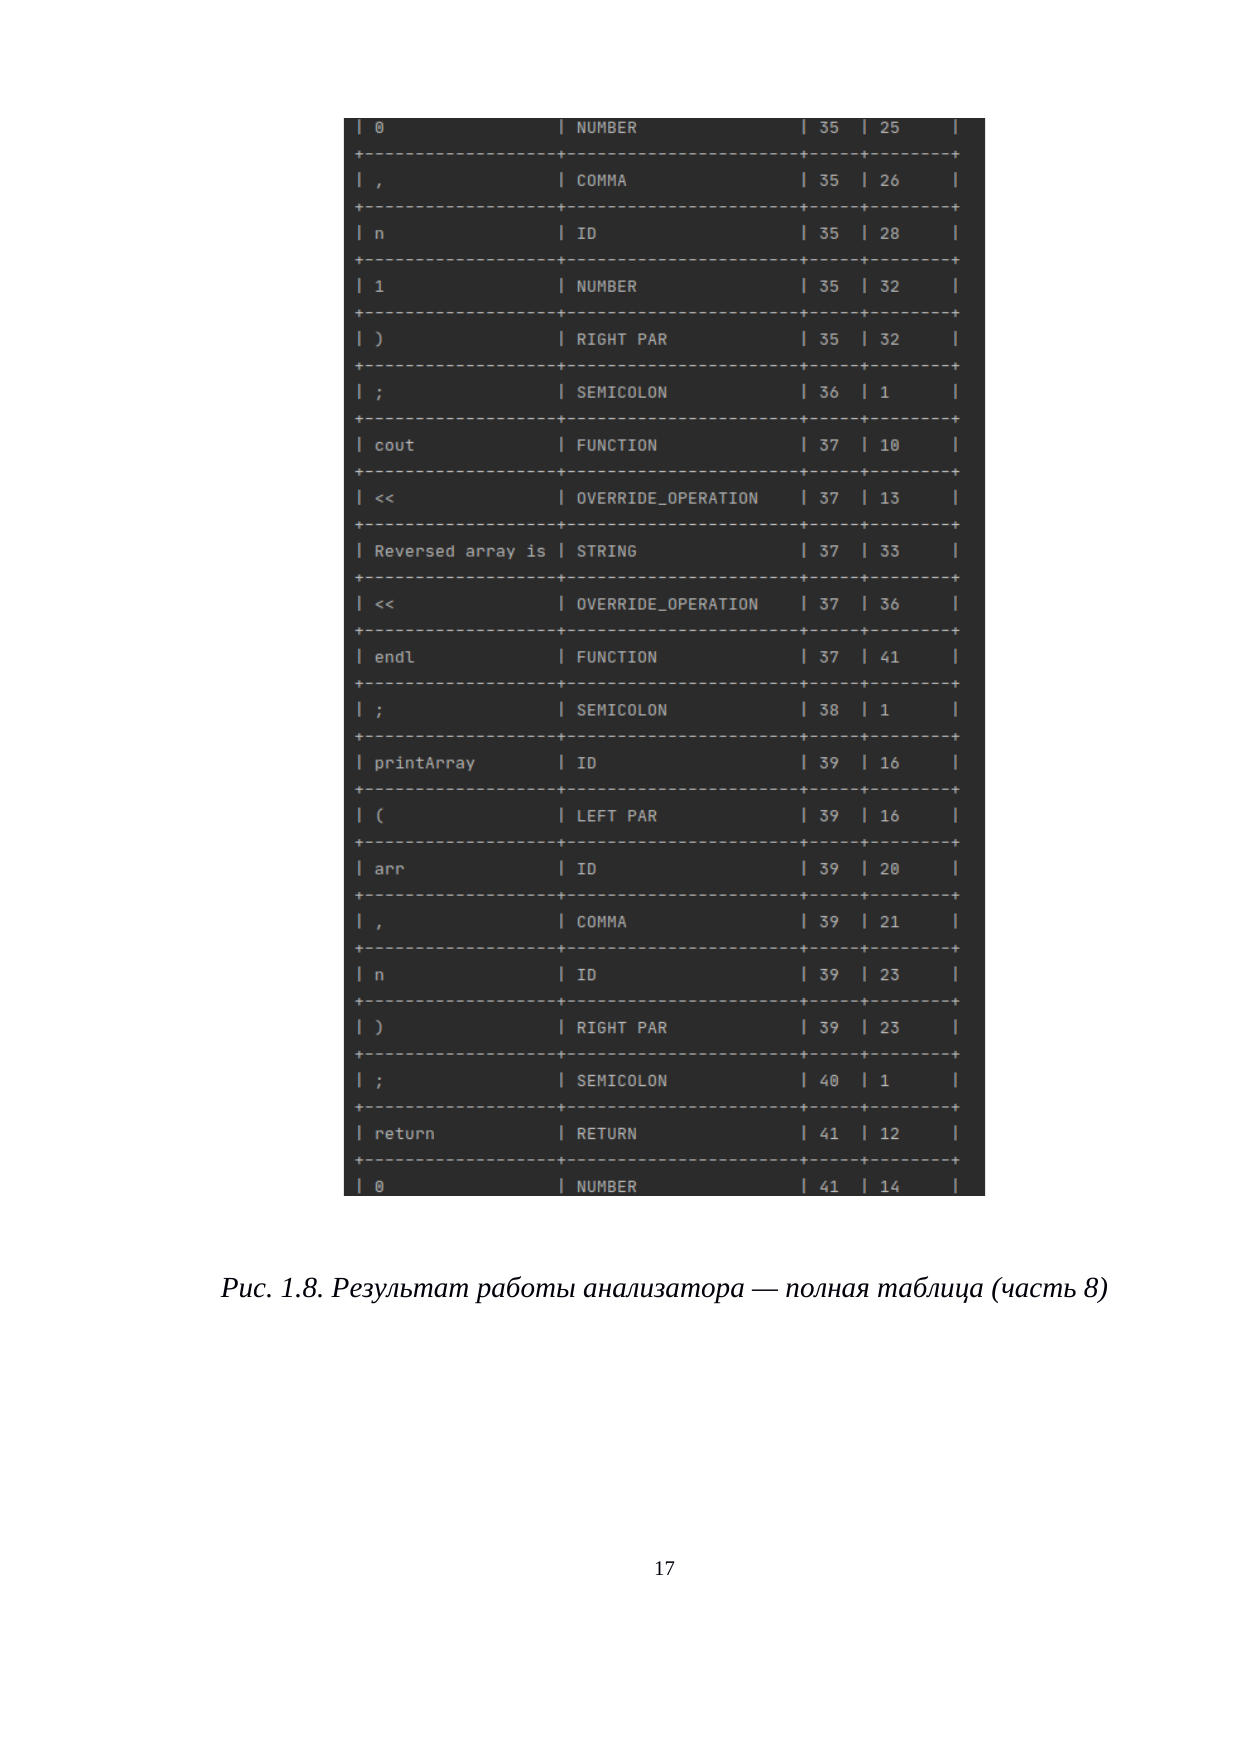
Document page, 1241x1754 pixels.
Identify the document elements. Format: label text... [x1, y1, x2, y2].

picture [343, 118, 986, 1196]
text Рис. 1.8. Результат работы анализатора — полная таблица (часть 8) [177, 1270, 1152, 1303]
